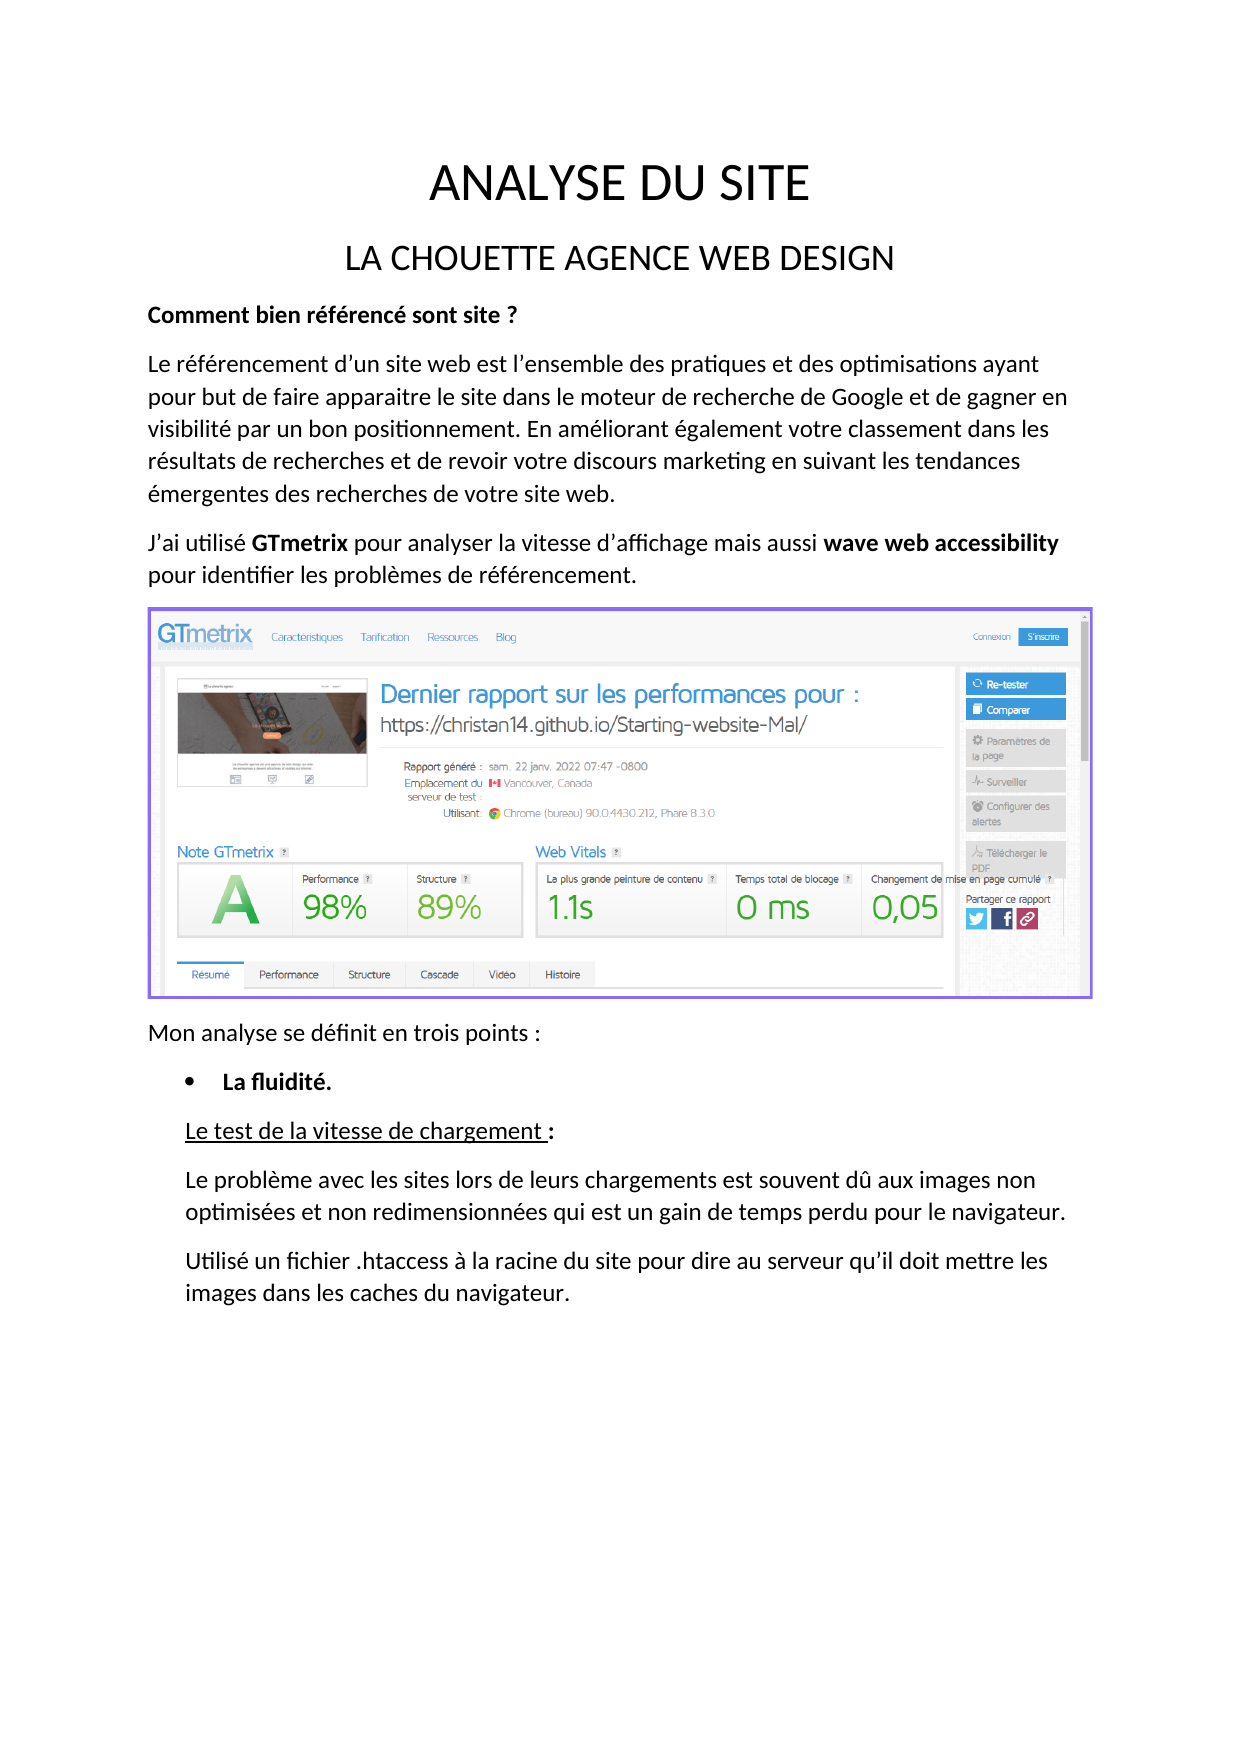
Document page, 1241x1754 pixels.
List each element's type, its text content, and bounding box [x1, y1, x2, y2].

list La fluidité. [185, 1066, 1093, 1096]
text Le référencement d’un site web est l’ensemble des pratiques et des optimisations ayant pour but de faire apparaitre le site dans le moteur de recherche de Google et de gagner en visibilité par un bon positionnement. En améliorant également votre classement dans les résultats de recherches et de revoir votre discours marketing en suivant les tendances émergentes des recherches de votre site web. [148, 348, 1093, 508]
text LA CHOUETTE AGENCE WEB DESIGN [148, 234, 1093, 280]
text Comment bien référencé sont site ? [148, 299, 1093, 330]
text Utilisé un fichier .htaccess à la racine du site pour dire au serveur qu’il doit mettre les images dans les caches du navigateur. [185, 1245, 1093, 1308]
text J’ai utilisé GTmetrix pour analyser la vitesse d’affichage mais aussi wave web accessibility pour identifier les problèmes de référencement. [148, 527, 1093, 589]
text Mon analyse se définit en trois points : [148, 1017, 1093, 1047]
text ANALYSE DU SITE [148, 148, 1093, 214]
text Le test de la vitesse de chargement : [185, 1115, 1093, 1145]
text Le problème avec les sites lors de leurs chargements est souvent dû aux images non optimisées et non redimensionnées qui est un gain de temps perdu pour le navigateur. [185, 1164, 1093, 1227]
